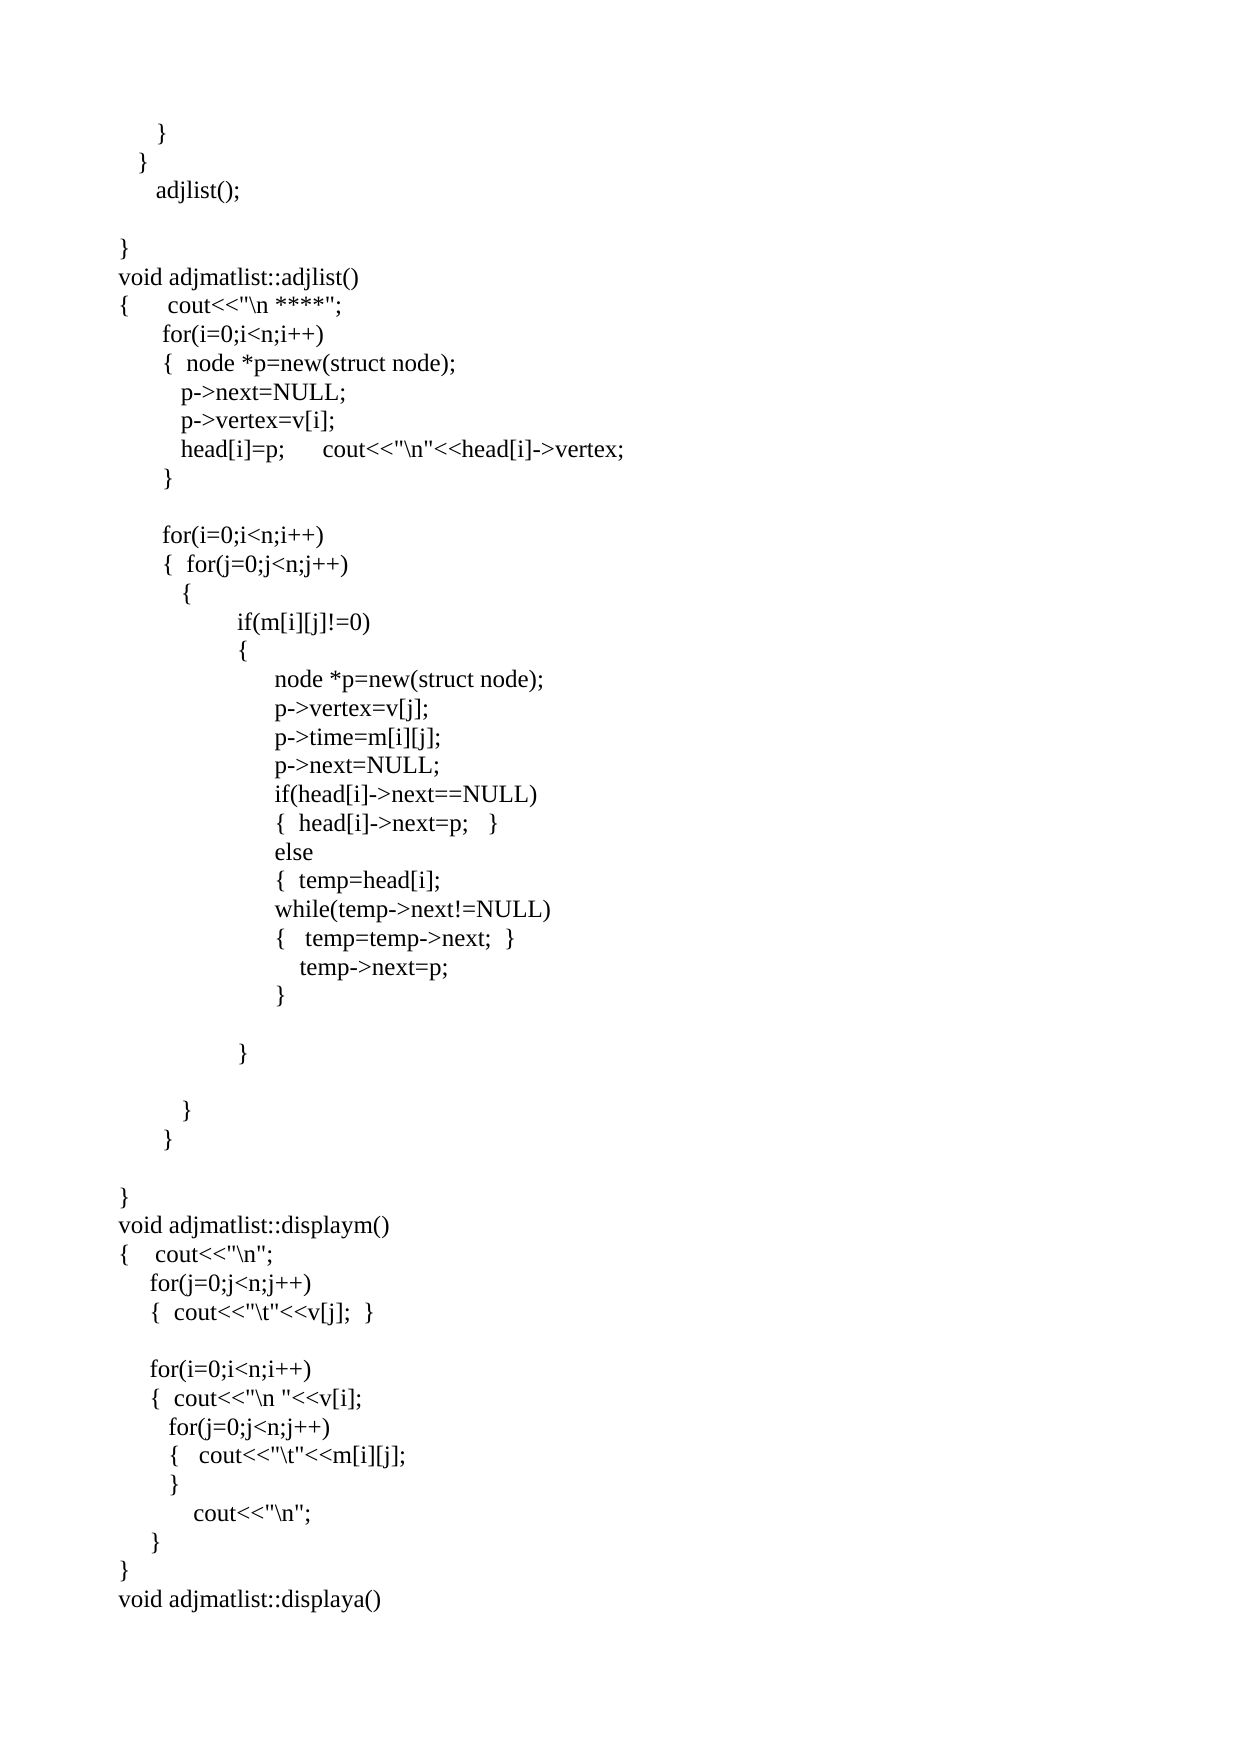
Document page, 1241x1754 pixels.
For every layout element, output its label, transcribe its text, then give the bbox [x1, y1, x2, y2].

text p->next=NULL; [118, 377, 1122, 406]
text for(i=0;i<n;i++) [118, 521, 1122, 549]
text { cout<<"\n"; [118, 1239, 1122, 1268]
text } [118, 233, 1122, 262]
text if(head[i]->next==NULL) [118, 779, 1122, 808]
text } [118, 1096, 1122, 1124]
text } [118, 1124, 1122, 1153]
text { cout<<"\n "<<v[i]; [118, 1383, 1122, 1412]
text node *p=new(struct node); [118, 664, 1122, 693]
text for(j=0;j<n;j++) [118, 1412, 1122, 1441]
text p->vertex=v[i]; [118, 406, 1122, 434]
text } [118, 1556, 1122, 1584]
text for(j=0;j<n;j++) [118, 1268, 1122, 1297]
text cout<<"\n"; [118, 1498, 1122, 1527]
text } [118, 981, 1122, 1009]
text p->vertex=v[j]; [118, 693, 1122, 722]
text p->next=NULL; [118, 751, 1122, 779]
text adjlist(); [118, 176, 1122, 204]
text temp->next=p; [118, 952, 1122, 981]
text else [118, 837, 1122, 866]
text p->time=m[i][j]; [118, 722, 1122, 751]
text } [118, 1527, 1122, 1556]
text } [118, 118, 1122, 147]
text } [118, 147, 1122, 176]
text { for(j=0;j<n;j++) [118, 549, 1122, 578]
text { [118, 578, 1122, 607]
text void adjmatlist::displaya() [118, 1584, 1122, 1613]
text while(temp->next!=NULL) [118, 894, 1122, 923]
text { node *p=new(struct node); [118, 348, 1122, 377]
text { temp=temp->next; } [118, 923, 1122, 952]
text for(i=0;i<n;i++) [118, 1354, 1122, 1383]
text { temp=head[i]; [118, 866, 1122, 894]
text { [118, 636, 1122, 664]
text { cout<<"\n ****"; [118, 291, 1122, 319]
text } [118, 1182, 1122, 1211]
text for(i=0;i<n;i++) [118, 319, 1122, 348]
text } [118, 1038, 1122, 1067]
text if(m[i][j]!=0) [118, 607, 1122, 636]
text { cout<<"\t"<<v[j]; } [118, 1297, 1122, 1326]
text head[i]=p; cout<<"\n"<<head[i]->vertex; [118, 434, 1122, 463]
text void adjmatlist::adjlist() [118, 262, 1122, 291]
text } [118, 463, 1122, 492]
text } [118, 1469, 1122, 1498]
text { head[i]->next=p; } [118, 808, 1122, 837]
text { cout<<"\t"<<m[i][j]; [118, 1441, 1122, 1469]
text void adjmatlist::displaym() [118, 1211, 1122, 1239]
